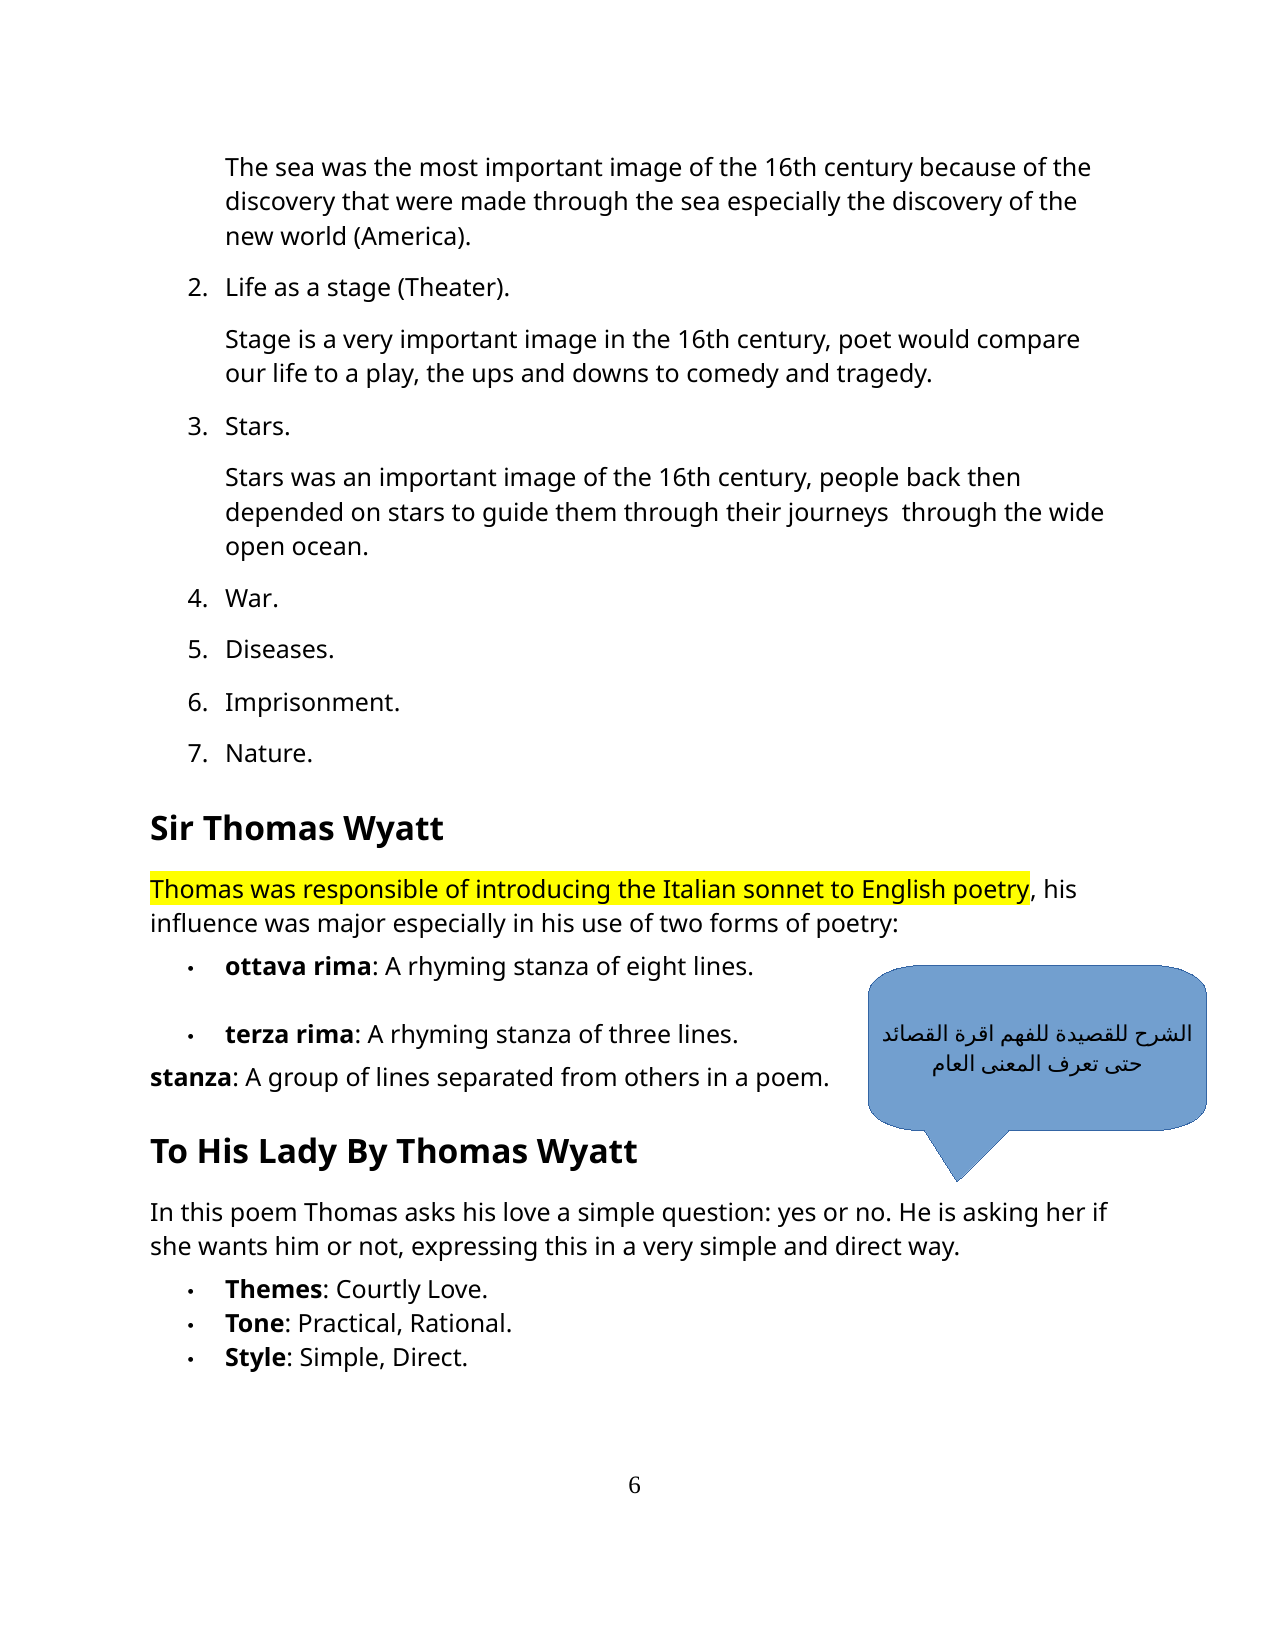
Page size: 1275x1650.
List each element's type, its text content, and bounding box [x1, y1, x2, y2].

list ottava rima: A rhyming stanza of eight lines. [187, 948, 1125, 1017]
list War. [187, 580, 1125, 614]
list The sea was the most important image of the 16th century because of the discovery that were made through the sea especially the discovery of the new world (America). [187, 150, 1125, 252]
list Diseases. [187, 632, 1125, 666]
list terza rima: A rhyming stanza of three lines. [187, 1017, 868, 1051]
list Life as a stage (Theater). [187, 270, 1125, 304]
list Stars. [187, 408, 1125, 442]
list Tone: Practical, Rational. [187, 1306, 1125, 1340]
subtitle To His Lady By Thomas Wyatt [150, 1128, 950, 1173]
list Stars was an important image of the 16th century, people back then depended on stars to guide them through their journeys through the wide open ocean. [187, 460, 1125, 562]
list Themes: Courtly Love. [187, 1272, 1125, 1306]
subtitle Sir Thomas Wyatt [150, 804, 1125, 850]
list Nature. [187, 736, 1125, 770]
text stanza: A group of lines separated from others in a poem. [150, 1059, 868, 1094]
subtitle [968, 1131, 1125, 1173]
list Imprisonment. [187, 684, 1125, 718]
list Stage is a very important image in the 16th century, poet would compare our life to a play, the ups and downs to comedy and tragedy. [187, 322, 1125, 390]
text Thomas was responsible of introducing the Italian sonnet to English poetry, his influence was major especially in his use of two forms of poetry: [150, 871, 1125, 939]
text In this poem Thomas asks his love a simple question: yes or no. He is asking her if she wants him or not, expressing this in a very simple and direct way. [150, 1195, 1125, 1263]
list Style: Simple, Direct. [187, 1340, 1125, 1374]
